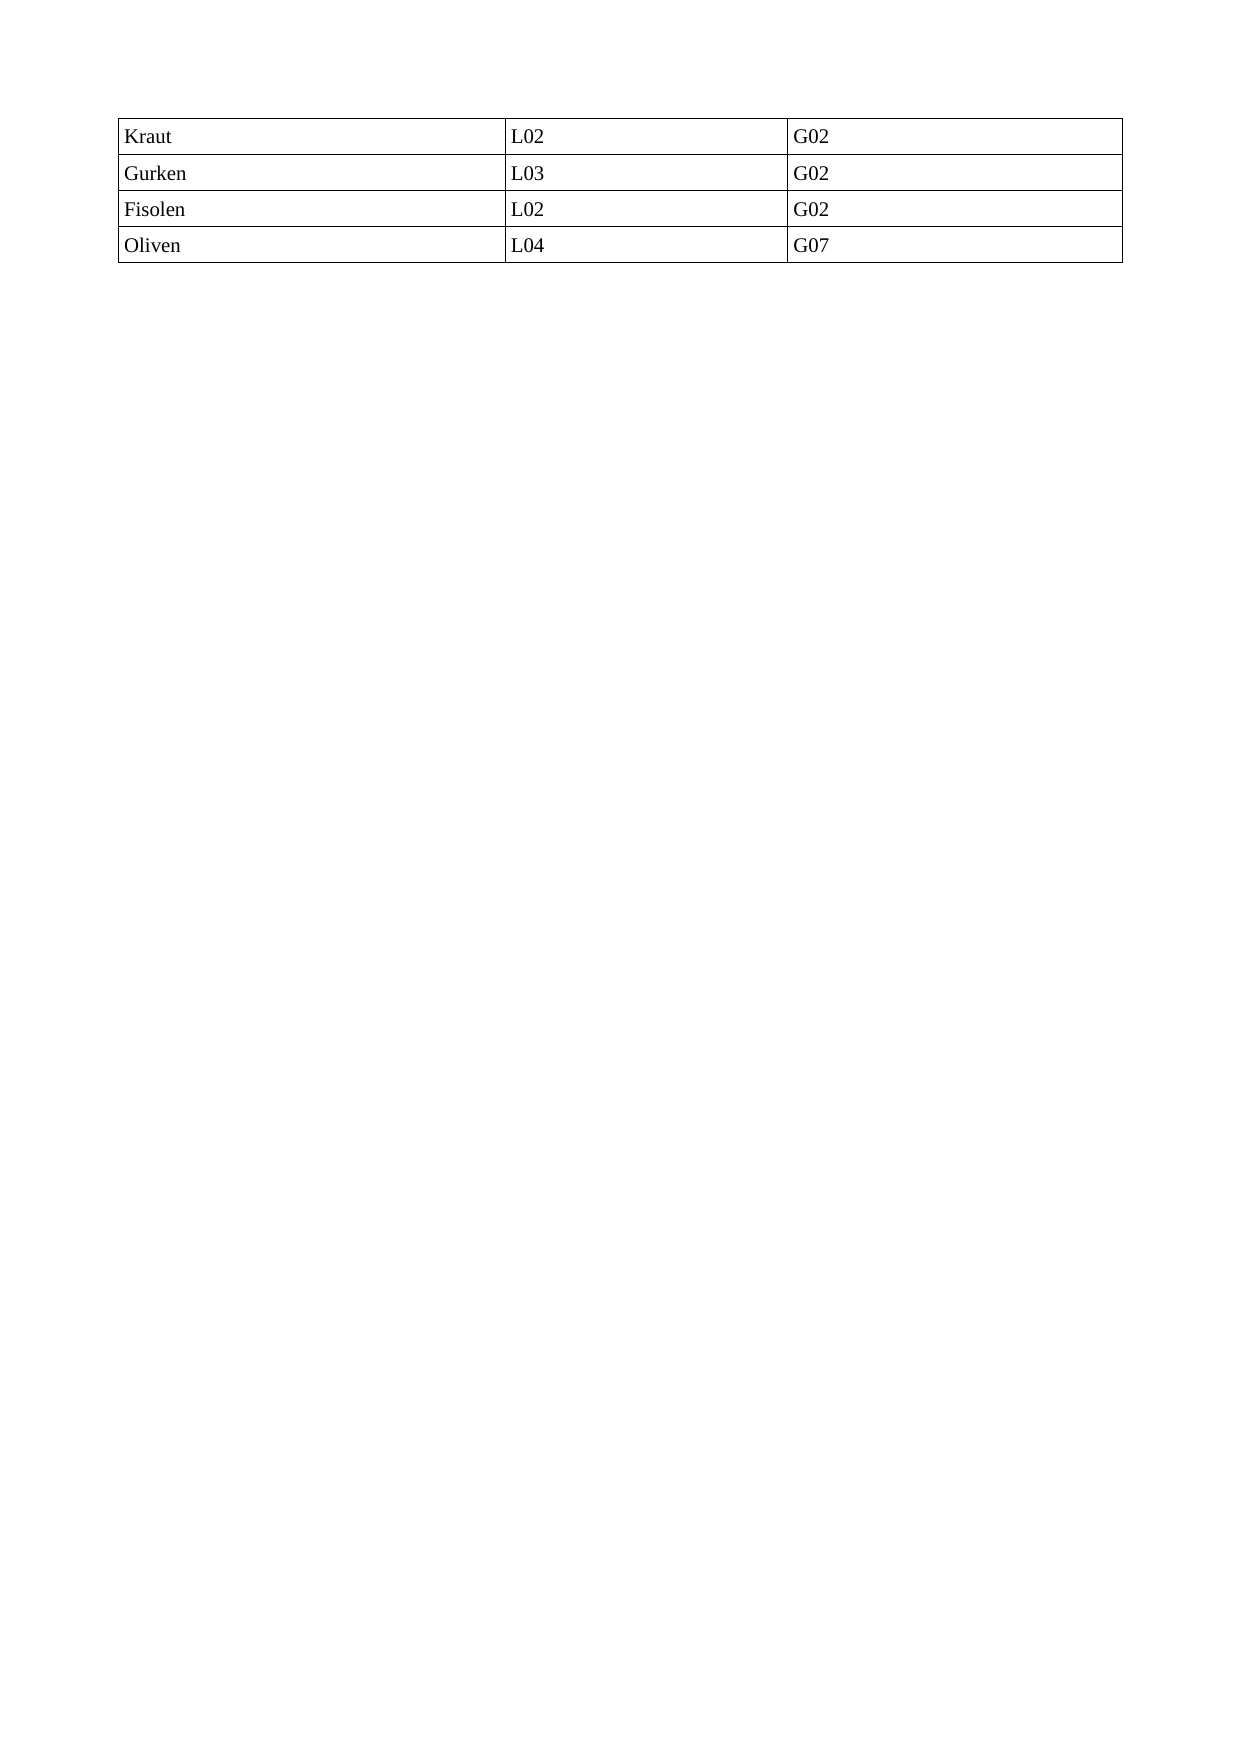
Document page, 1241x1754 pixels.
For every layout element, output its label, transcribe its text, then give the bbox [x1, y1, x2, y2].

table_cell G02 [788, 155, 1122, 190]
table_cell G02 [788, 191, 1122, 226]
table_cell Oliven [119, 227, 505, 262]
table_cell Kraut [119, 119, 505, 154]
table_cell L04 [506, 227, 787, 262]
table_cell Gurken [119, 155, 505, 190]
table_cell G07 [788, 227, 1122, 262]
table_cell G02 [788, 119, 1122, 154]
table_cell L03 [506, 155, 787, 190]
table_cell L02 [506, 119, 787, 154]
table_cell L02 [506, 191, 787, 226]
table_cell Fisolen [119, 191, 505, 226]
